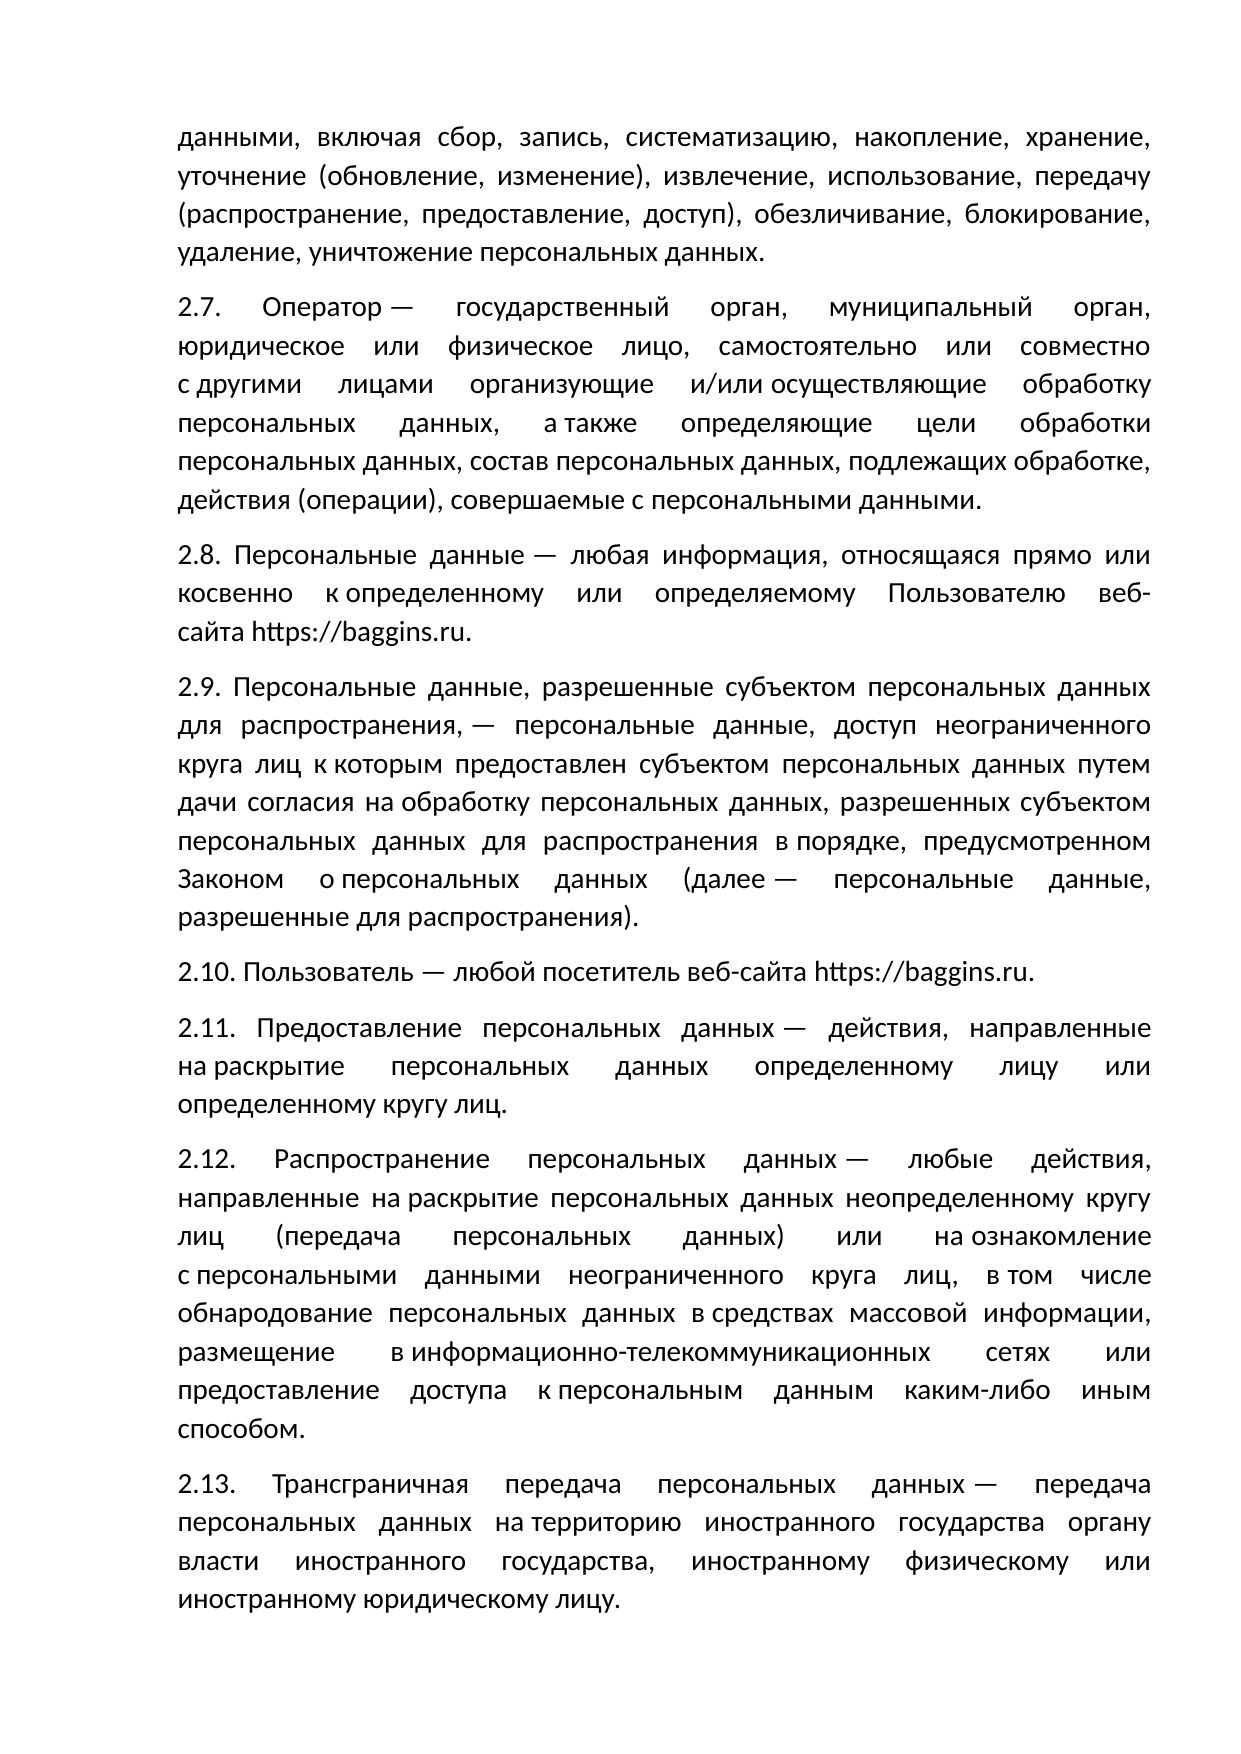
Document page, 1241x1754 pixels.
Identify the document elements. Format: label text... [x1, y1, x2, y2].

text 2.8. Персональные данные — любая информация, относящаяся прямо или косвенно к определенному или определяемому Пользователю веб-сайта https://baggins.ru. [177, 536, 1152, 648]
text 2.12. Распространение персональных данных — любые действия, направленные на раскрытие персональных данных неопределенному кругу лиц (передача персональных данных) или на ознакомление с персональными данными неограниченного круга лиц, в том числе обнародование персональных данных в средствах массовой информации, размещение в информационно-телекоммуникационных сетях или предоставление доступа к персональным данным каким-либо иным способом. [177, 1141, 1152, 1445]
text 2.10. Пользователь — любой посетитель веб-сайта https://baggins.ru. [177, 953, 1152, 989]
text 2.7. Оператор — государственный орган, муниципальный орган, юридическое или физическое лицо, самостоятельно или совместно с другими лицами организующие и/или осуществляющие обработку персональных данных, а также определяющие цели обработки персональных данных, состав персональных данных, подлежащих обработке, действия (операции), совершаемые с персональными данными. [177, 288, 1152, 516]
text 2.9. Персональные данные, разрешенные субъектом персональных данных для распространения, — персональные данные, доступ неограниченного круга лиц к которым предоставлен субъектом персональных данных путем дачи согласия на обработку персональных данных, разрешенных субъектом персональных данных для распространения в порядке, предусмотренном Законом о персональных данных (далее — персональные данные, разрешенные для распространения). [177, 668, 1152, 934]
text 2.11. Предоставление персональных данных — действия, направленные на раскрытие персональных данных определенному лицу или определенному кругу лиц. [177, 1009, 1152, 1121]
text данными, включая сбор, запись, систематизацию, накопление, хранение, уточнение (обновление, изменение), извлечение, использование, передачу (распространение, предоставление, доступ), обезличивание, блокирование, удаление, уничтожение персональных данных. [177, 118, 1152, 269]
text 2.13. Трансграничная передача персональных данных — передача персональных данных на территорию иностранного государства органу власти иностранного государства, иностранному физическому или иностранному юридическому лицу. [177, 1465, 1152, 1616]
